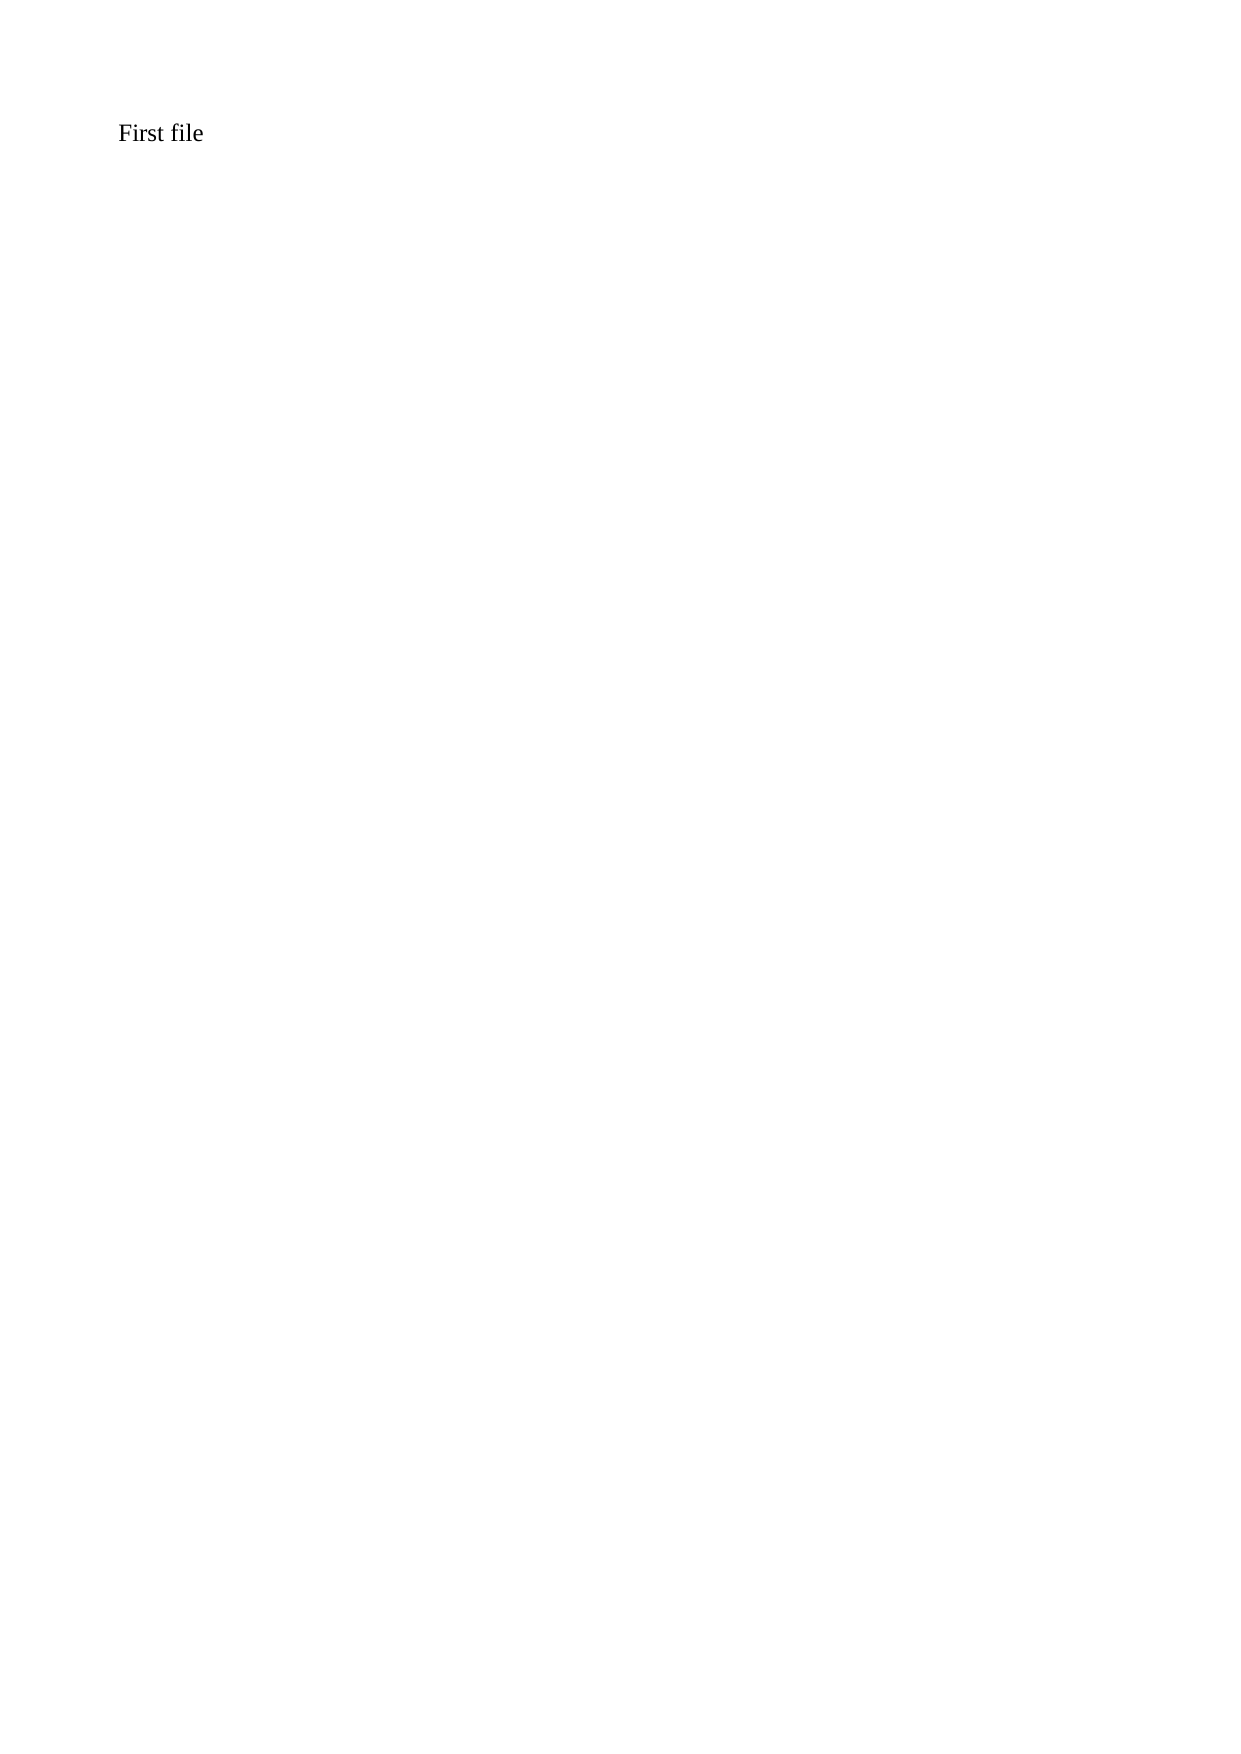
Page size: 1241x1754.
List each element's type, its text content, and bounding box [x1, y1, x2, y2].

text First file [118, 118, 1122, 147]
